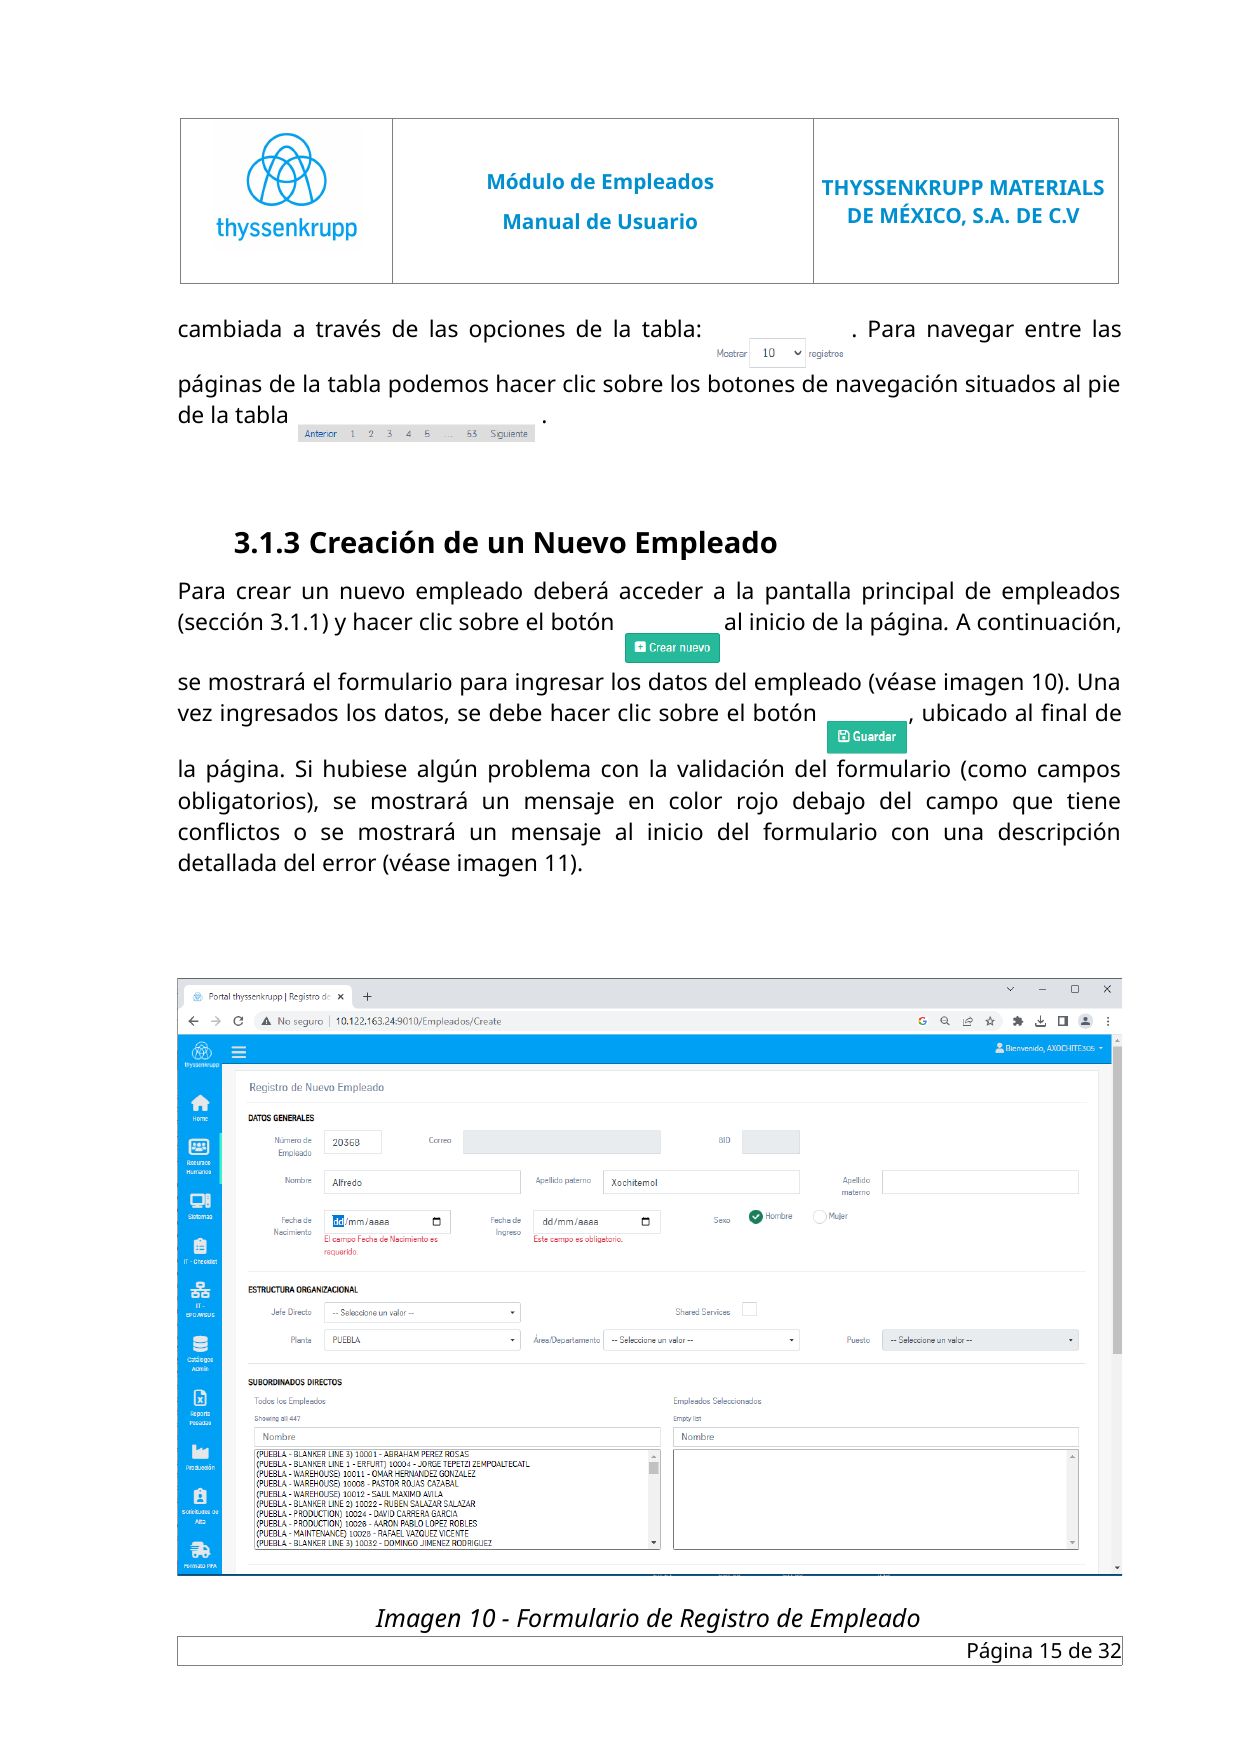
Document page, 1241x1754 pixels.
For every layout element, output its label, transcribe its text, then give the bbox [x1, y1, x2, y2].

text Imagen 10 - Formulario de Registro de Empleado [177, 1601, 1122, 1635]
text Para crear un nuevo empleado deberá acceder a la pantalla principal de empleados (sección 3.1.1) y hacer clic sobre el botón al inicio de la página. A continuación, se mostrará el formulario para ingresar los datos del empleado (véase imagen 10). Una vez ingresados los datos, se debe hacer clic sobre el botón , ubicado al final de la página. Si hubiese algún problema con la validación del formulario (como campos obligatorios), se mostrará un mensaje en color rojo debajo del campo que tiene conflictos o se mostrará un mensaje al inicio del formulario con una descripción detallada del error (véase imagen 11). [177, 575, 1122, 878]
text cambiada a través de las opciones de la tabla: . Para navegar entre las páginas de la tabla podemos hacer clic sobre los botones de navegación situados al pie de la tabla . [177, 313, 1122, 442]
subtitle Creación de un Nuevo Empleado [233, 523, 1122, 562]
